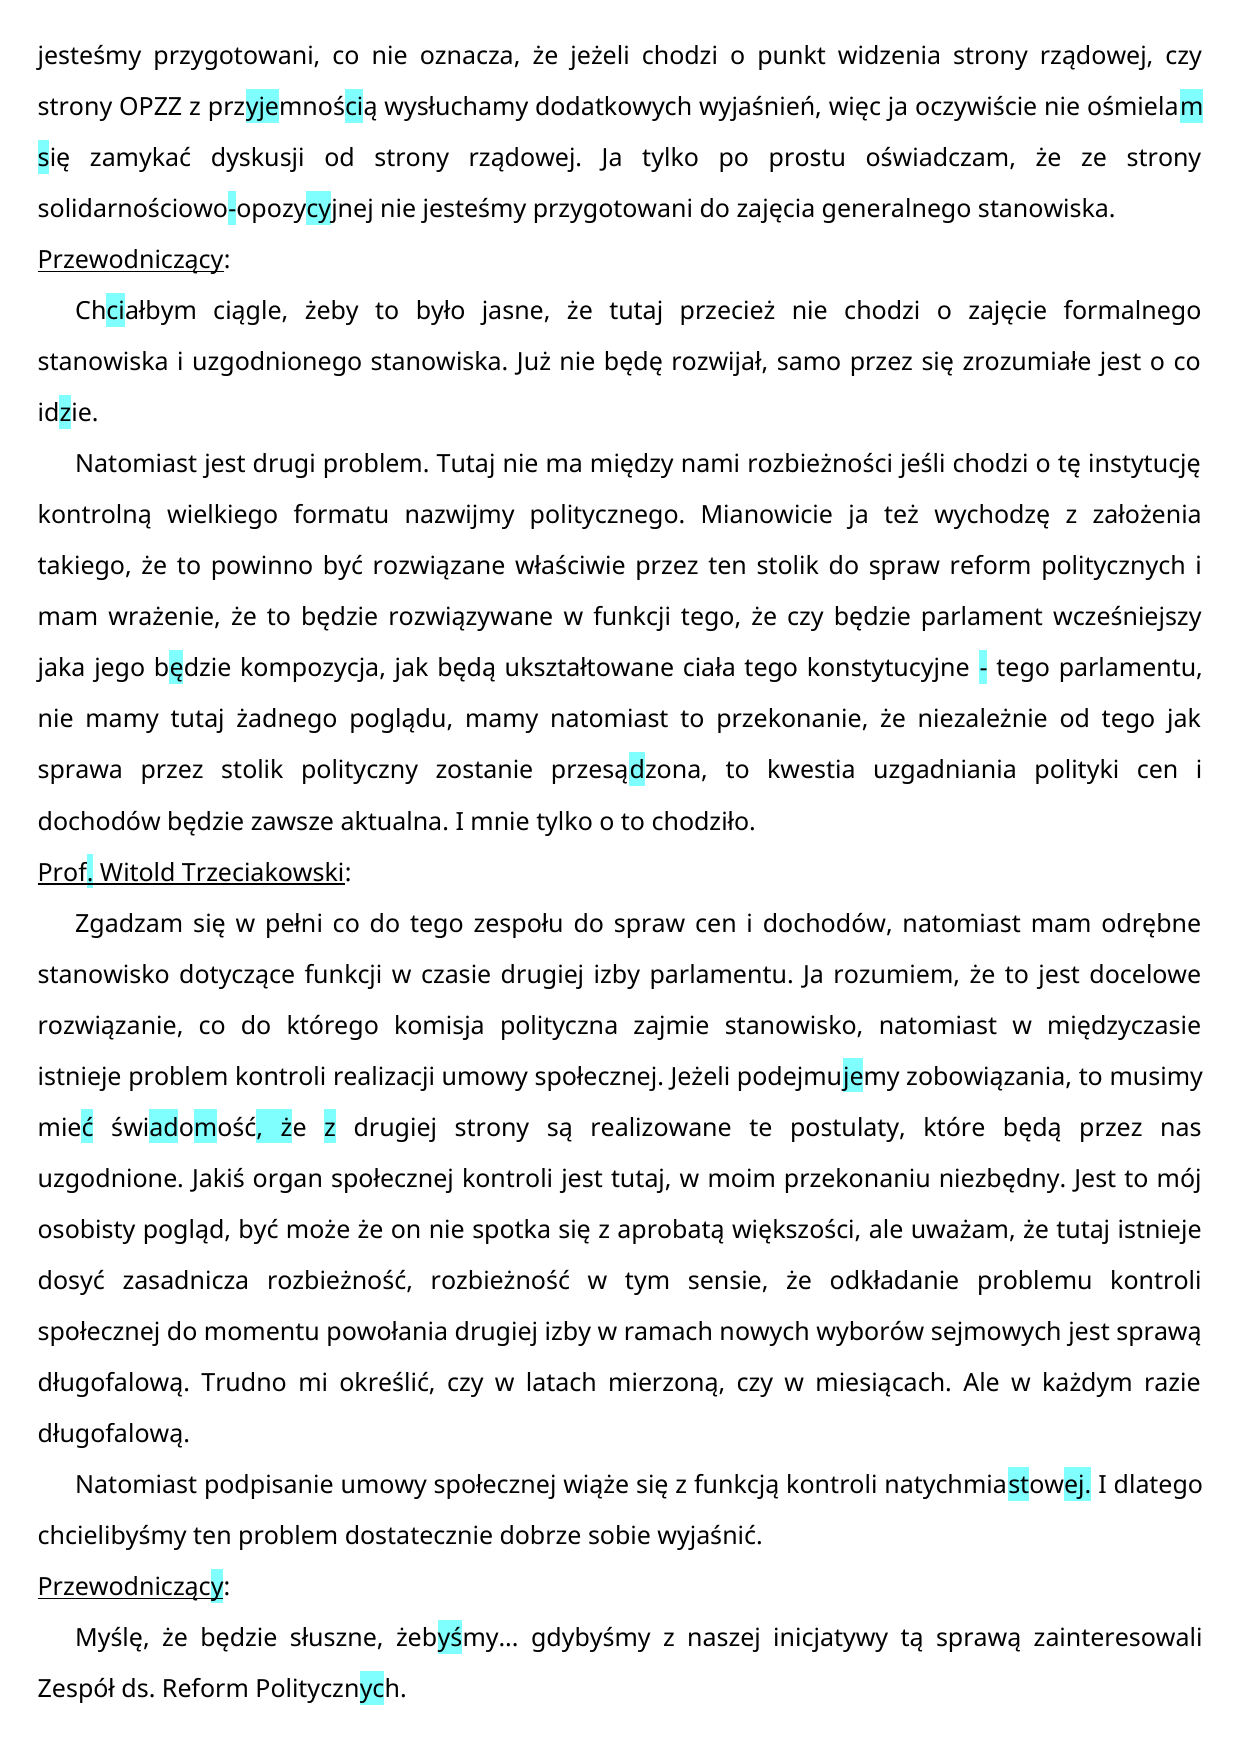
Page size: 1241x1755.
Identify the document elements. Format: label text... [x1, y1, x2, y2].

text Natomiast podpisanie umowy społecznej wiąże się z funkcją kontroli natychmiastowej. I dlatego chcielibyśmy ten problem dostatecznie dobrze sobie wyjaśnić. [37, 1467, 1203, 1552]
text Natomiast jest drugi problem. Tutaj nie ma między nami rozbieżności jeśli chodzi o tę instytucję kontrolną wielkiego formatu nazwijmy politycznego. Mianowicie ja też wychodzę z założenia takiego, że to powinno być rozwiązane właściwie przez ten stolik do spraw reform politycznych i mam wrażenie, że to będzie rozwiązywane w funkcji tego, że czy będzie parlament wcześniejszy jaka jego będzie kompozycja, jak będą ukształtowane ciała tego konstytucyjne - tego parlamentu, nie mamy tutaj żadnego poglądu, mamy natomiast to przekonanie, że niezależnie od tego jak sprawa przez stolik polityczny zostanie przesądzona, to kwestia uzgadniania polityki cen i dochodów będzie zawsze aktualna. I mnie tylko o to chodziło. [37, 446, 1203, 837]
text Myślę, że będzie słuszne, żebyśmy... gdybyśmy z naszej inicjatywy tą sprawą zainteresowali Zespół ds. Reform Politycznych. [37, 1620, 1203, 1705]
text Prof. Witold Trzeciakowski: [37, 854, 1203, 888]
text jesteśmy przygotowani, co nie oznacza, że jeżeli chodzi o punkt widzenia strony rządowej, czy strony OPZZ z przyjemnością wysłuchamy dodatkowych wyjaśnień, więc ja oczywiście nie ośmielam się zamykać dyskusji od strony rządowej. Ja tylko po prostu oświadczam, że ze strony solidarnościowo-opozycyjnej nie jesteśmy przygotowani do zajęcia generalnego stanowiska. [37, 37, 1203, 225]
text Chciałbym ciągle, żeby to było jasne, że tutaj przecież nie chodzi o zajęcie formalnego stanowiska i uzgodnionego stanowiska. Już nie będę rozwijał, samo przez się zrozumiałe jest o co idzie. [37, 293, 1203, 429]
text Przewodniczący: [37, 1569, 1203, 1603]
text Zgadzam się w pełni co do tego zespołu do spraw cen i dochodów, natomiast mam odrębne stanowisko dotyczące funkcji w czasie drugiej izby parlamentu. Ja rozumiem, że to jest docelowe rozwiązanie, co do którego komisja polityczna zajmie stanowisko, natomiast w międzyczasie istnieje problem kontroli realizacji umowy społecznej. Jeżeli podejmujemy zobowiązania, to musimy mieć świadomość, że z drugiej strony są realizowane te postulaty, które będą przez nas uzgodnione. Jakiś organ społecznej kontroli jest tutaj, w moim przekonaniu niezbędny. Jest to mój osobisty pogląd, być może że on nie spotka się z aprobatą większości, ale uważam, że tutaj istnieje dosyć zasadnicza rozbieżność, rozbieżność w tym sensie, że odkładanie problemu kontroli społecznej do momentu powołania drugiej izby w ramach nowych wyborów sejmowych jest sprawą długofalową. Trudno mi określić, czy w latach mierzoną, czy w miesiącach. Ale w każdym razie długofalową. [37, 905, 1203, 1450]
text Przewodniczący: [37, 242, 1203, 276]
